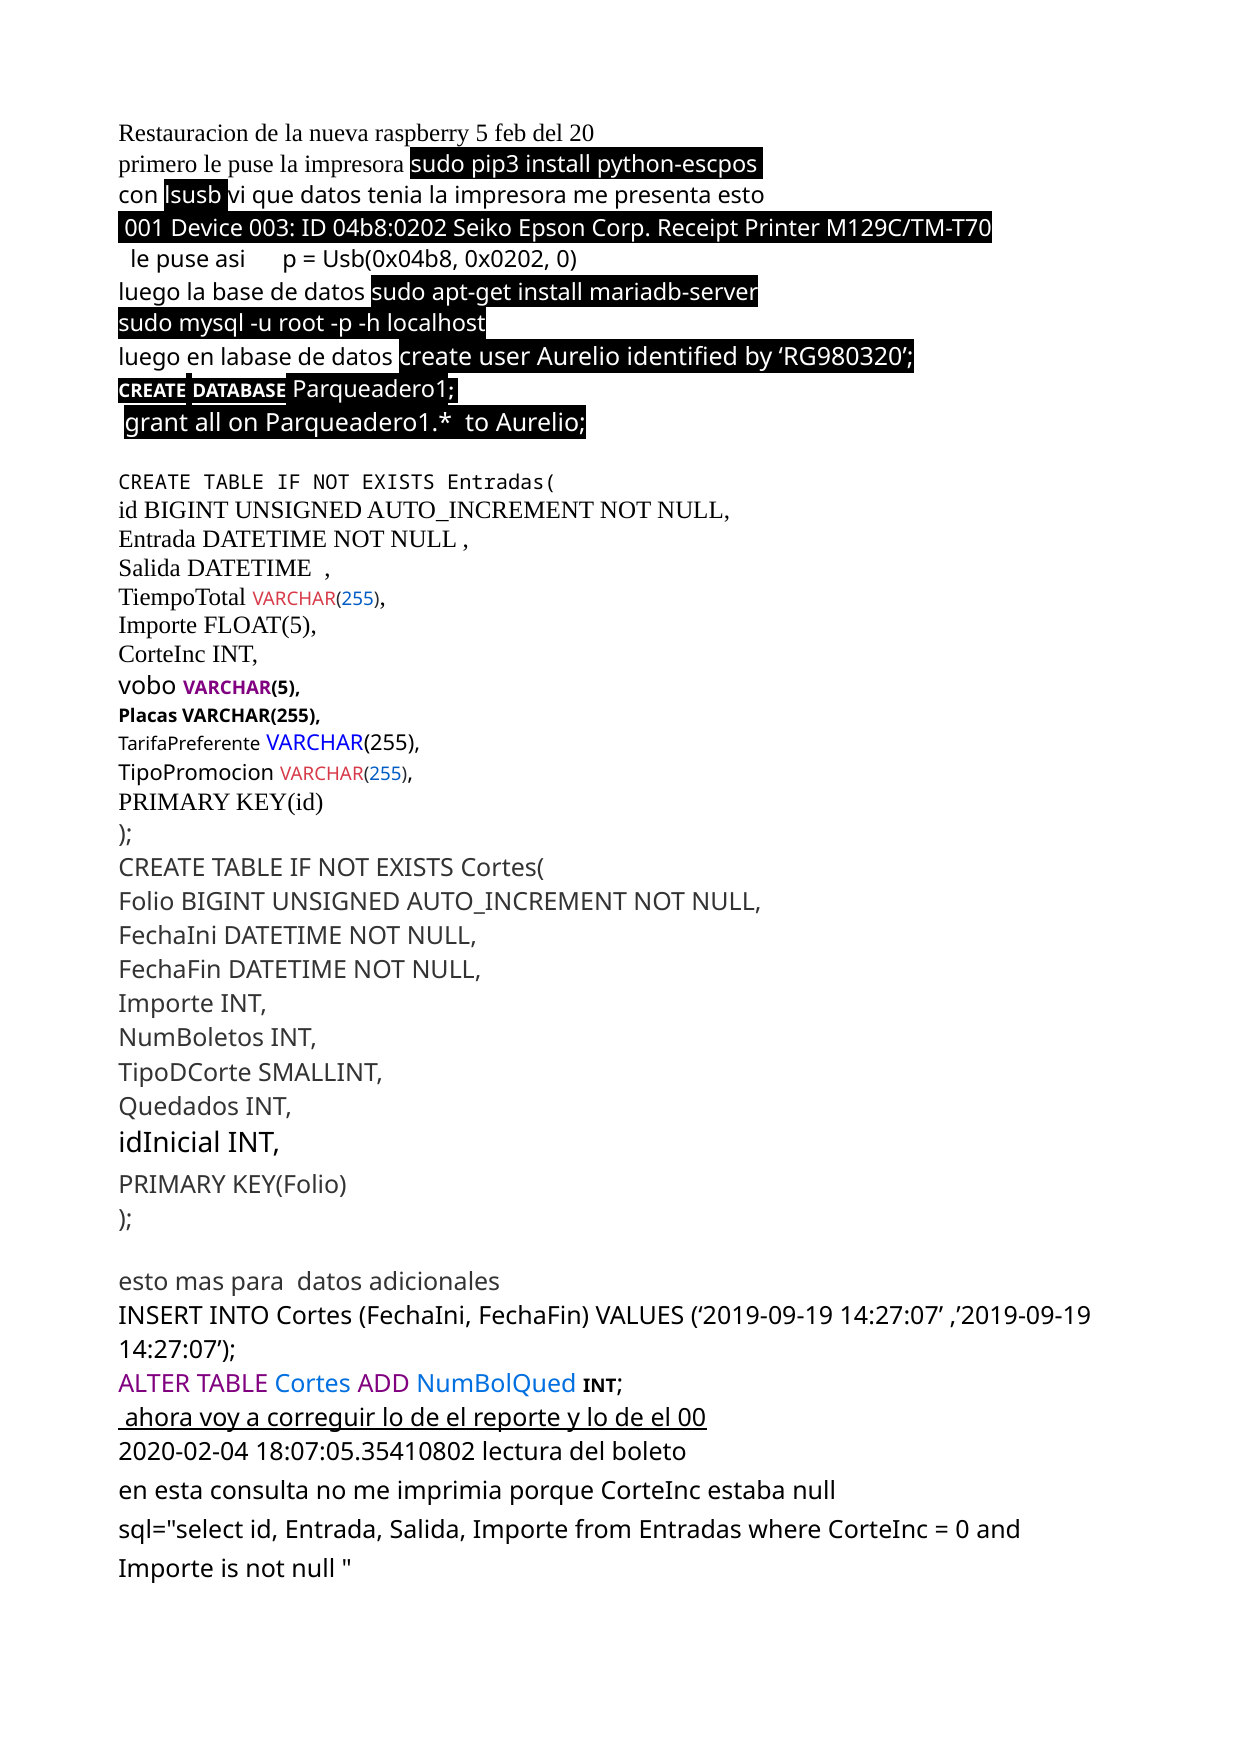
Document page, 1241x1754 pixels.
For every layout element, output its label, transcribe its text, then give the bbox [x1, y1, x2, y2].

text ); [118, 816, 1122, 850]
text Quedados INT, [118, 1088, 1122, 1122]
text primero le puse la impresora sudo pip3 install python-escpos [118, 147, 1122, 179]
text luego en labase de datos create user Aurelio identified by ‘RG980320’; [118, 339, 1122, 373]
text Importe FLOAT(5), [118, 610, 1122, 639]
text INSERT INTO Cortes (FechaIni, FechaFin) VALUES (‘2019-09-19 14:27:07’ ,’2019-09-19 14:27:07’); [118, 1297, 1122, 1365]
text TiempoTotal VARCHAR(255), [118, 582, 1122, 610]
text FechaIni DATETIME NOT NULL, [118, 918, 1122, 952]
text en esta consulta no me imprimia porque CorteInc estaba null [118, 1473, 1122, 1507]
text CorteInc INT, [118, 639, 1122, 668]
text esto mas para datos adicionales [118, 1263, 1122, 1297]
text ahora voy a correguir lo de el reporte y lo de el 00 [118, 1399, 1122, 1433]
text Restauracion de la nueva raspberry 5 feb del 20 [118, 118, 1122, 147]
text grant all on Parqueadero1.* to Aurelio; [118, 405, 1122, 439]
text 001 Device 003: ID 04b8:0202 Seiko Epson Corp. Receipt Printer M129C/TM-T70 [118, 211, 1122, 243]
text Entrada DATETIME NOT NULL , [118, 524, 1122, 553]
text sudo mysql -u root -p -h localhost [118, 307, 1122, 339]
text le puse asi p = Usb(0x04b8, 0x0202, 0) [118, 243, 1122, 275]
text sql="select id, Entrada, Salida, Importe from Entradas where CorteInc = 0 and Importe is not null " [118, 1512, 1122, 1585]
text TipoDCorte SMALLINT, [118, 1054, 1122, 1088]
text FechaFin DATETIME NOT NULL, [118, 952, 1122, 986]
text PRIMARY KEY(Folio) [118, 1166, 1122, 1200]
text Importe INT, [118, 986, 1122, 1020]
text vobo VARCHAR(5), [118, 668, 1122, 702]
text NumBoletos INT, [118, 1020, 1122, 1054]
text CREATE TABLE IF NOT EXISTS Cortes( [118, 850, 1122, 884]
text con lsusb vi que datos tenia la impresora me presenta esto [118, 179, 1122, 211]
text idInicial INT, [118, 1122, 1122, 1161]
text Folio BIGINT UNSIGNED AUTO_INCREMENT NOT NULL, [118, 884, 1122, 918]
text PRIMARY KEY(id) [118, 787, 1122, 816]
text TarifaPreferente VARCHAR(255), [118, 727, 1122, 757]
text Placas VARCHAR(255), [118, 702, 1122, 727]
text CREATE DATABASE Parqueadero1; [118, 373, 1122, 405]
text id BIGINT UNSIGNED AUTO_INCREMENT NOT NULL, [118, 495, 1122, 524]
text CREATE TABLE IF NOT EXISTS Entradas( [118, 468, 1122, 495]
text Salida DATETIME , [118, 553, 1122, 582]
text ALTER TABLE Cortes ADD NumBolQued INT; [118, 1365, 1122, 1399]
text TipoPromocion VARCHAR(255), [118, 757, 1122, 787]
text ); [118, 1200, 1122, 1234]
text 2020-02-04 18:07:05.35410802 lectura del boleto [118, 1433, 1122, 1468]
text luego la base de datos sudo apt-get install mariadb-server [118, 275, 1122, 307]
